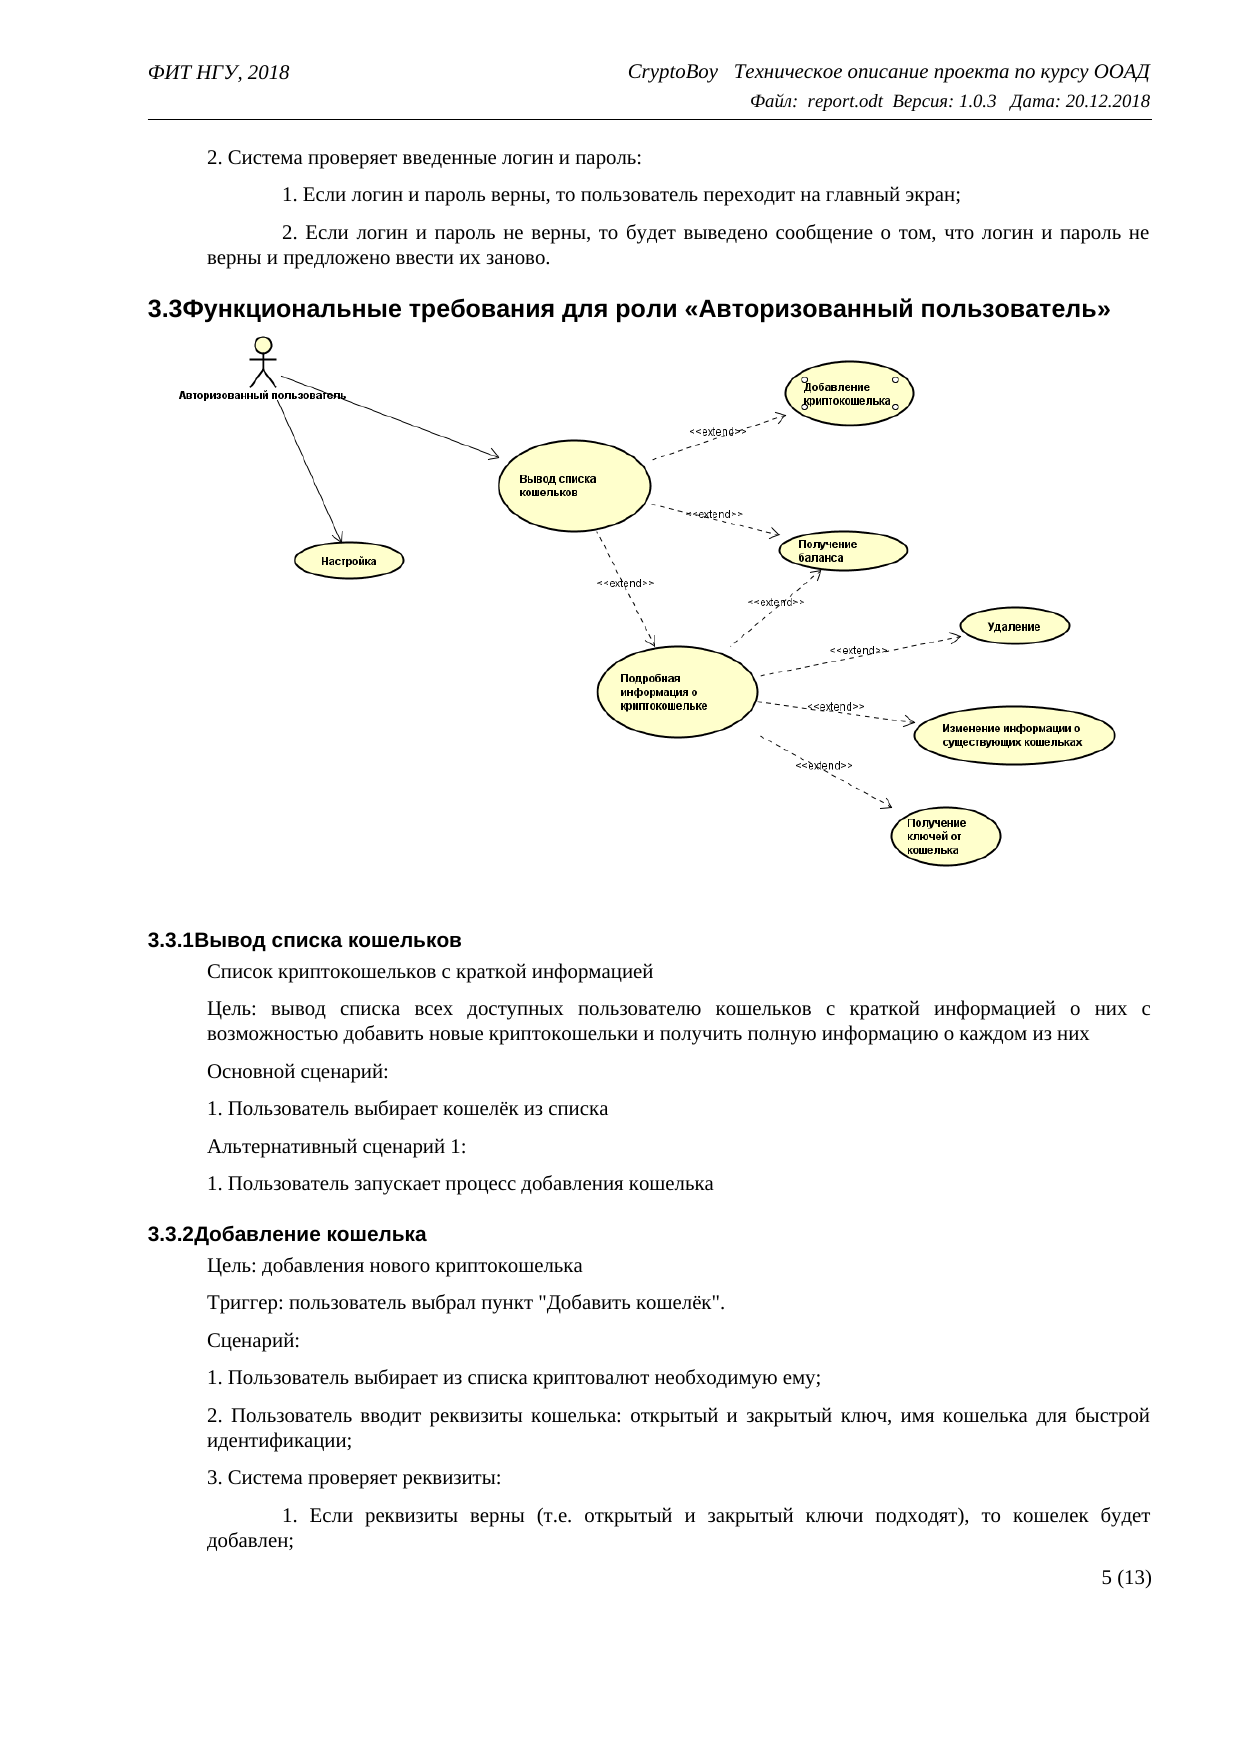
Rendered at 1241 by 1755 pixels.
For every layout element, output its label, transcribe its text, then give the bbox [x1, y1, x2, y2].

text 1. Если логин и пароль верны, то пользователь переходит на главный экран; [207, 181, 1152, 206]
text 1. Пользователь запускает процесс добавления кошелька [207, 1170, 1152, 1195]
subtitle Вывод списка кошельков [148, 927, 1152, 952]
text 2. Если логин и пароль не верны, то будет выведено сообщение о том, что логин и пароль не верны и предложено ввести их заново. [207, 219, 1152, 269]
subtitle Функциональные требования для роли «Авторизованный пользователь» [148, 294, 1152, 322]
text Сценарий: [207, 1327, 1152, 1352]
picture [177, 328, 1123, 878]
text Альтернативный сценарий 1: [207, 1133, 1152, 1158]
text Триггер: пользователь выбрал пункт "Добавить кошелёк". [207, 1289, 1152, 1314]
text 3. Система проверяет реквизиты: [207, 1464, 1152, 1489]
text Основной сценарий: [207, 1058, 1152, 1083]
text 1. Пользователь выбирает кошелёк из списка [207, 1095, 1152, 1120]
text Цель: добавления нового криптокошелька [207, 1252, 1152, 1277]
text 1. Пользователь выбирает из списка криптовалют необходимую ему; [207, 1364, 1152, 1389]
text Список криптокошельков с краткой информацией [207, 958, 1152, 983]
text 1. Если реквизиты верны (т.е. открытый и закрытый ключи подходят), то кошелек будет добавлен; [207, 1502, 1152, 1552]
text 2. Пользователь вводит реквизиты кошелька: открытый и закрытый ключ, имя кошелька для быстрой идентификации; [207, 1402, 1152, 1452]
subtitle Добавление кошелька [148, 1220, 1152, 1245]
text Цель: вывод списка всех доступных пользователю кошельков с краткой информацией о них с возможностью добавить новые криптокошельки и получить полную информацию о каждом из них [207, 995, 1152, 1045]
text 2. Система проверяет введенные логин и пароль: [207, 144, 1152, 169]
